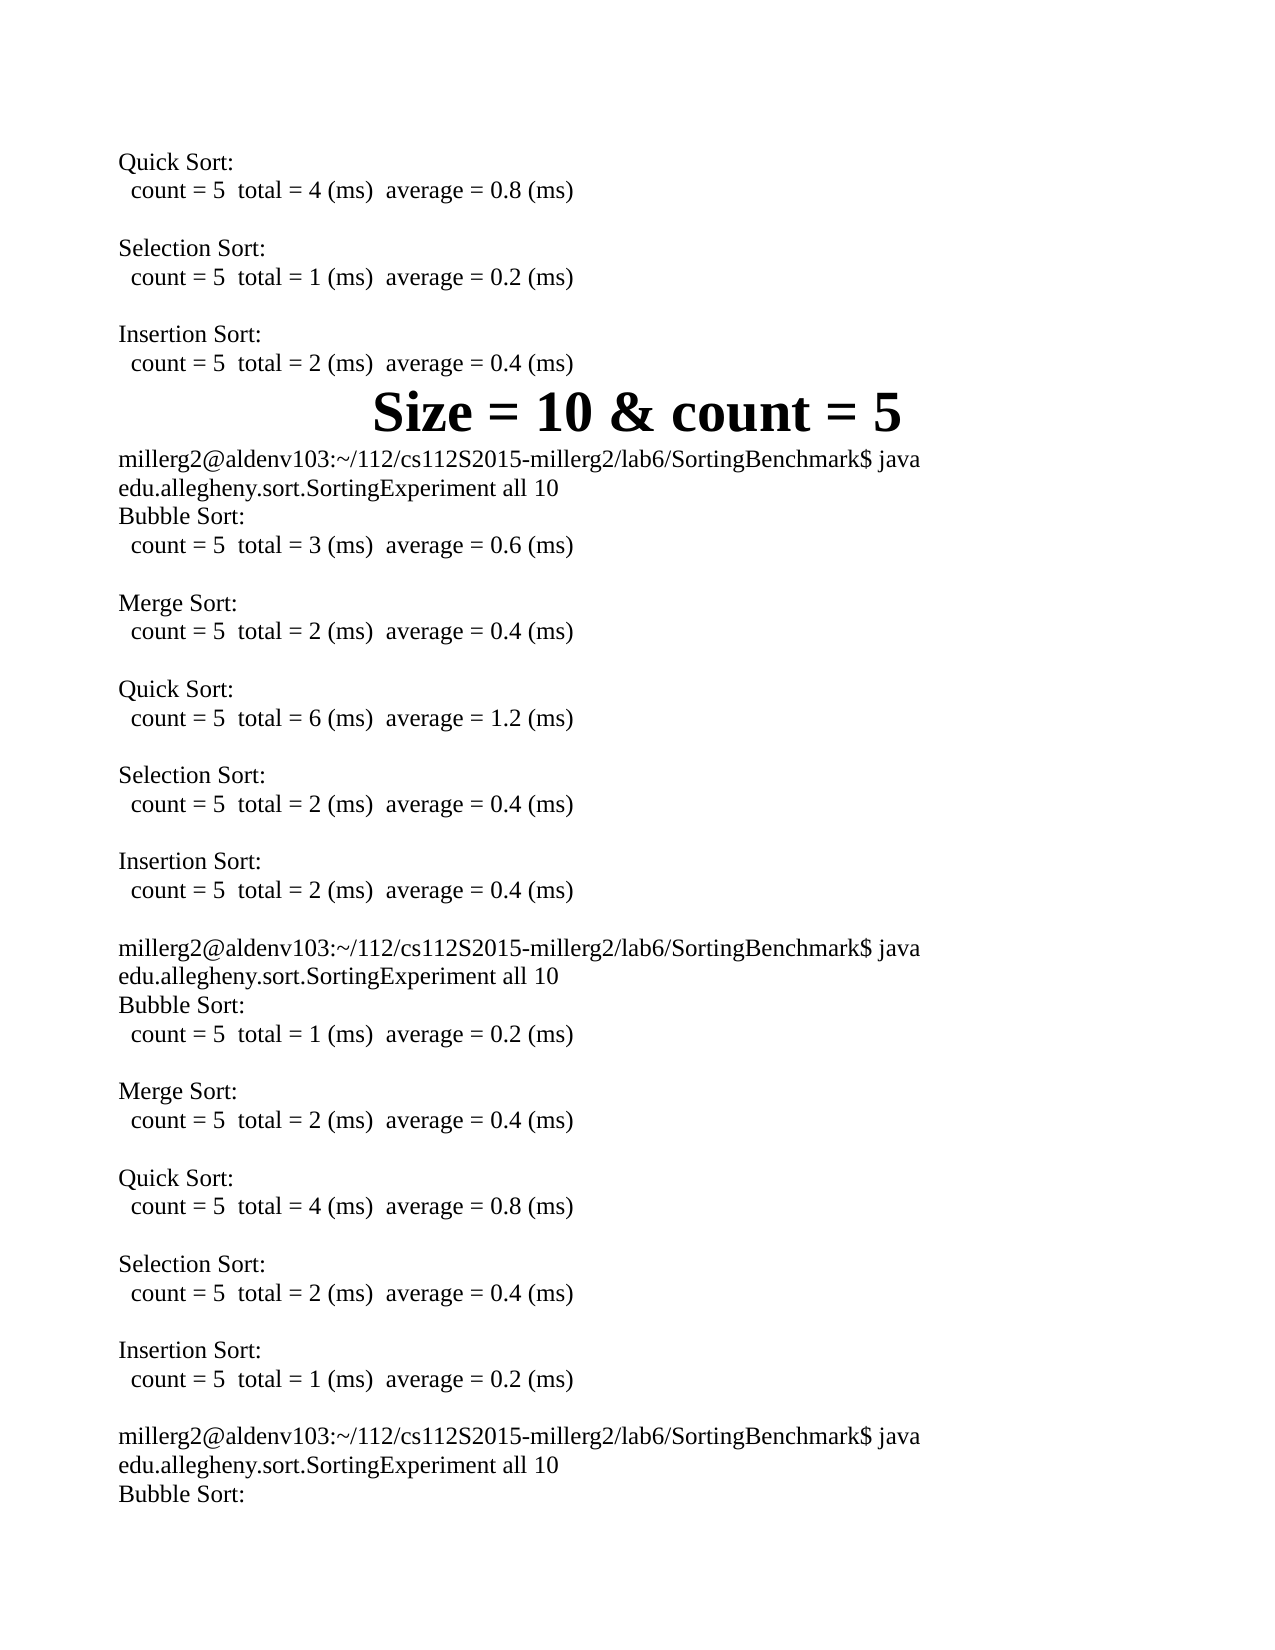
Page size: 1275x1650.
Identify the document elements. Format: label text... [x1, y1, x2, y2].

text count = 5 total = 1 (ms) average = 0.2 (ms) [118, 262, 1157, 291]
text count = 5 total = 1 (ms) average = 0.2 (ms) [118, 1019, 1157, 1048]
text count = 5 total = 4 (ms) average = 0.8 (ms) [118, 1191, 1157, 1220]
text Bubble Sort: [118, 1479, 1157, 1508]
text count = 5 total = 4 (ms) average = 0.8 (ms) [118, 176, 1157, 204]
text count = 5 total = 6 (ms) average = 1.2 (ms) [118, 703, 1157, 731]
text count = 5 total = 2 (ms) average = 0.4 (ms) [118, 1278, 1157, 1306]
text Quick Sort: [118, 674, 1157, 703]
text count = 5 total = 3 (ms) average = 0.6 (ms) [118, 530, 1157, 559]
text millerg2@aldenv103:~/112/cs112S2015-millerg2/lab6/SortingBenchmark$ java edu.allegheny.sort.SortingExperiment all 10 [118, 933, 1157, 990]
text Size = 10 & count = 5 [118, 377, 1157, 444]
text Bubble Sort: [118, 990, 1157, 1019]
text Selection Sort: [118, 760, 1157, 789]
text Insertion Sort: [118, 1335, 1157, 1364]
text millerg2@aldenv103:~/112/cs112S2015-millerg2/lab6/SortingBenchmark$ java edu.allegheny.sort.SortingExperiment all 10 [118, 444, 1157, 501]
text Bubble Sort: [118, 501, 1157, 530]
text Merge Sort: [118, 588, 1157, 616]
text Insertion Sort: [118, 319, 1157, 348]
text count = 5 total = 2 (ms) average = 0.4 (ms) [118, 348, 1157, 377]
text Quick Sort: [118, 1163, 1157, 1191]
text count = 5 total = 1 (ms) average = 0.2 (ms) [118, 1364, 1157, 1393]
text millerg2@aldenv103:~/112/cs112S2015-millerg2/lab6/SortingBenchmark$ java edu.allegheny.sort.SortingExperiment all 10 [118, 1421, 1157, 1479]
text Selection Sort: [118, 233, 1157, 262]
text count = 5 total = 2 (ms) average = 0.4 (ms) [118, 616, 1157, 645]
text count = 5 total = 2 (ms) average = 0.4 (ms) [118, 875, 1157, 904]
text count = 5 total = 2 (ms) average = 0.4 (ms) [118, 789, 1157, 818]
text count = 5 total = 2 (ms) average = 0.4 (ms) [118, 1105, 1157, 1134]
text Quick Sort: [118, 147, 1157, 176]
text Selection Sort: [118, 1249, 1157, 1278]
text Merge Sort: [118, 1076, 1157, 1105]
text Insertion Sort: [118, 846, 1157, 875]
